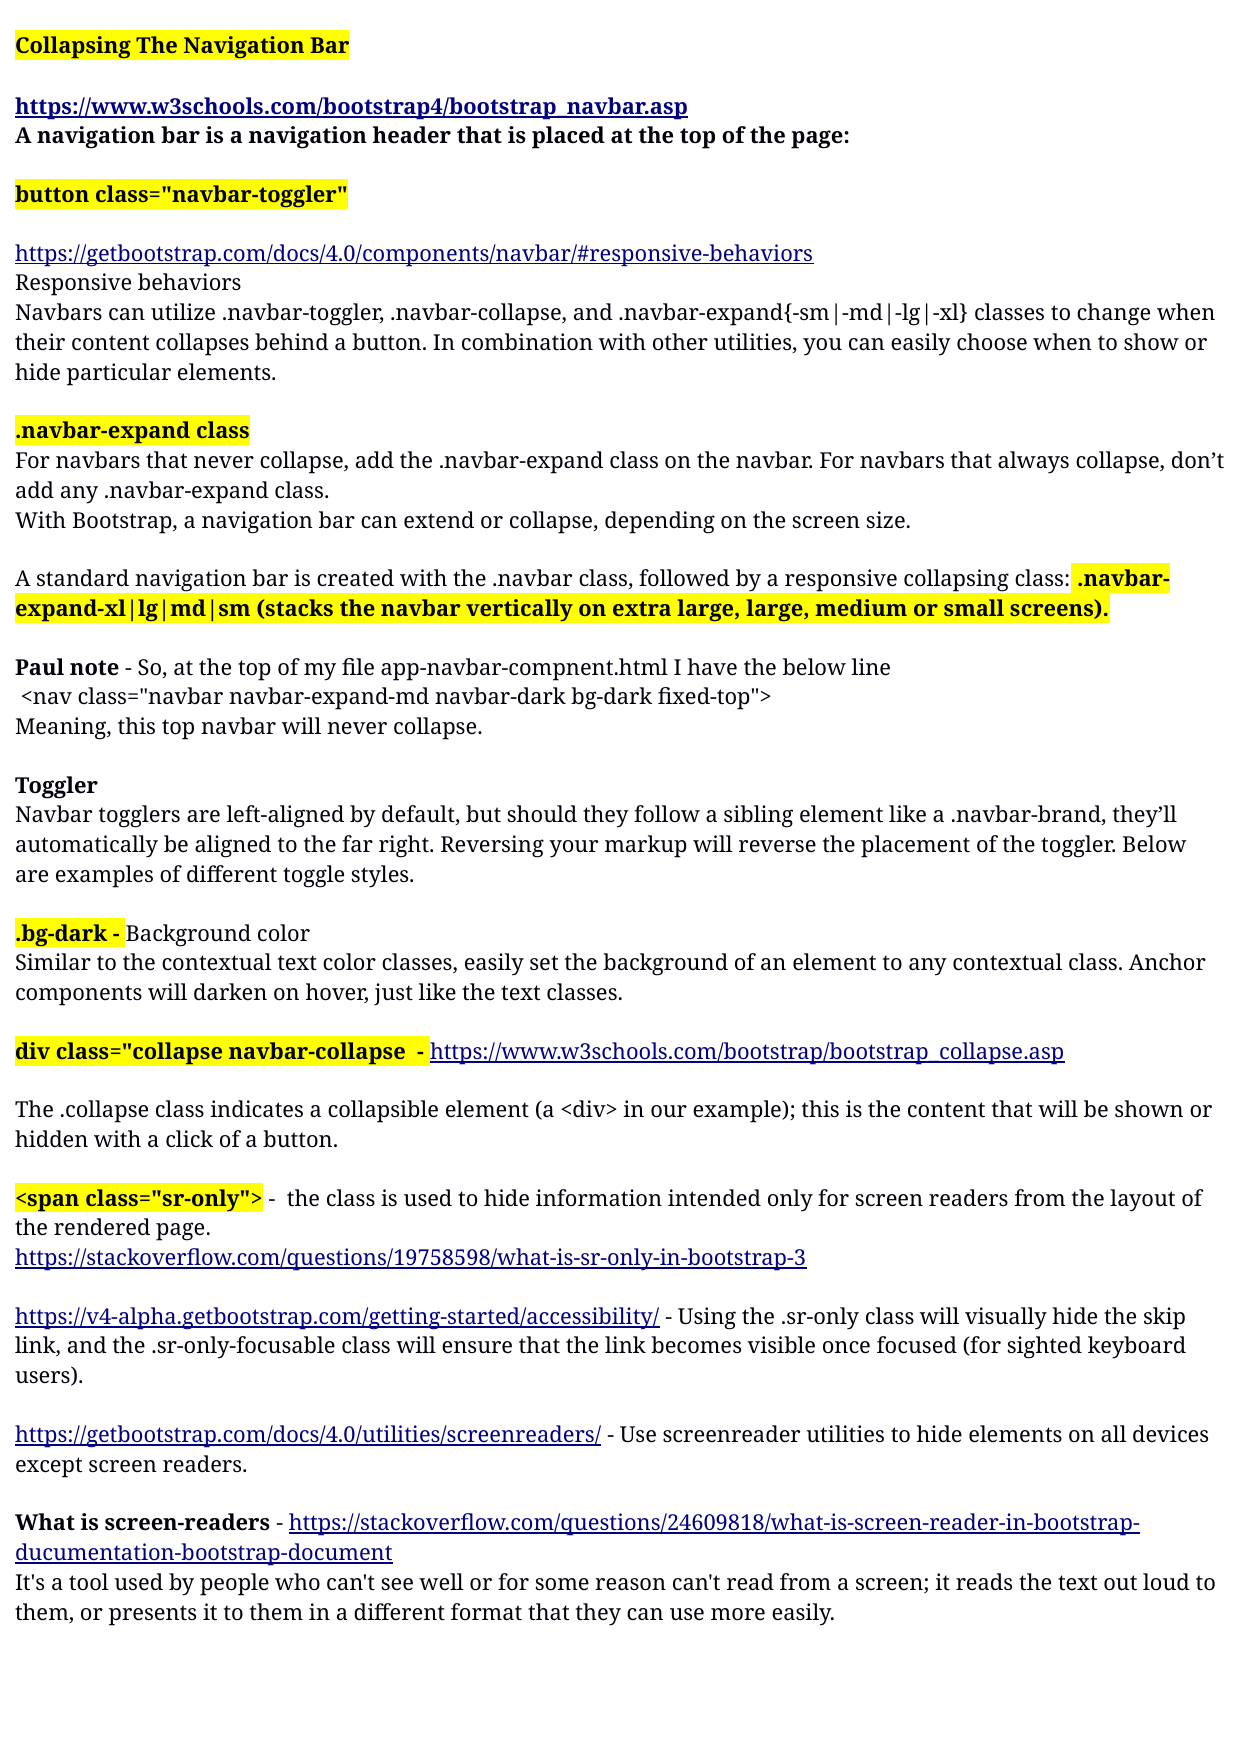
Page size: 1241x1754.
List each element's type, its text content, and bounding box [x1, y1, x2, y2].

text https://stackoverflow.com/questions/19758598/what-is-sr-only-in-bootstrap-3 [15, 1242, 1225, 1272]
text Meaning, this top navbar will never collapse. [15, 711, 1225, 741]
text <span class="sr-only"> - the class is used to hide information intended only for screen readers from the layout of the rendered page. [15, 1183, 1225, 1242]
text Toggler [15, 770, 1225, 799]
text For navbars that never collapse, add the .navbar-expand class on the navbar. For navbars that always collapse, don’t add any .navbar-expand class. [15, 445, 1225, 505]
text Navbar togglers are left-aligned by default, but should they follow a sibling element like a .navbar-brand, they’ll automatically be aligned to the far right. Reversing your markup will reverse the placement of the toggler. Below are examples of different toggle styles. [15, 799, 1225, 889]
text The .collapse class indicates a collapsible element (a <div> in our example); this is the content that will be shown or hidden with a click of a button. [15, 1094, 1225, 1154]
subtitle Collapsing The Navigation Bar [15, 30, 1225, 60]
text Responsive behaviors [15, 267, 1225, 297]
text div class="collapse navbar-collapse - https://www.w3schools.com/bootstrap/bootstrap_collapse.asp [15, 1036, 1225, 1066]
text It's a tool used by people who can't see well or for some reason can't read from a screen; it reads the text out loud to them, or presents it to them in a different format that they can use more easily. [15, 1567, 1225, 1626]
text A navigation bar is a navigation header that is placed at the top of the page: [15, 121, 1225, 150]
text https://v4-alpha.getbootstrap.com/getting-started/accessibility/ - Using the .sr-only class will visually hide the skip link, and the .sr-only-focusable class will ensure that the link becomes visible once focused (for sighted keyboard users). [15, 1301, 1225, 1390]
text What is screen-readers - https://stackoverflow.com/questions/24609818/what-is-screen-reader-in-bootstrap-ducumentation-bootstrap-document [15, 1507, 1225, 1567]
text .navbar-expand class [15, 415, 1225, 445]
text Similar to the contextual text color classes, easily set the background of an element to any contextual class. Anchor components will darken on hover, just like the text classes. [15, 947, 1225, 1007]
text With Bootstrap, a navigation bar can extend or collapse, depending on the screen size. [15, 505, 1225, 534]
text Navbars can utilize .navbar-toggler, .navbar-collapse, and .navbar-expand{-sm|-md|-lg|-xl} classes to change when their content collapses behind a button. In combination with other utilities, you can easily choose when to show or hide particular elements. [15, 297, 1225, 387]
text <nav class="navbar navbar-expand-md navbar-dark bg-dark fixed-top"> [15, 681, 1225, 711]
text https://getbootstrap.com/docs/4.0/utilities/screenreaders/ - Use screenreader utilities to hide elements on all devices except screen readers. [15, 1419, 1225, 1478]
text button class="navbar-toggler" [15, 179, 1225, 209]
text https://www.w3schools.com/bootstrap4/bootstrap_navbar.asp [15, 91, 1225, 121]
text .bg-dark - Background color [15, 918, 1225, 947]
text Paul note - So, at the top of my file app-navbar-compnent.html I have the below line [15, 652, 1225, 681]
text https://getbootstrap.com/docs/4.0/components/navbar/#responsive-behaviors [15, 238, 1225, 267]
text A standard navigation bar is created with the .navbar class, followed by a responsive collapsing class: .navbar-expand-xl|lg|md|sm (stacks the navbar vertically on extra large, large, medium or small screens). [15, 563, 1225, 623]
